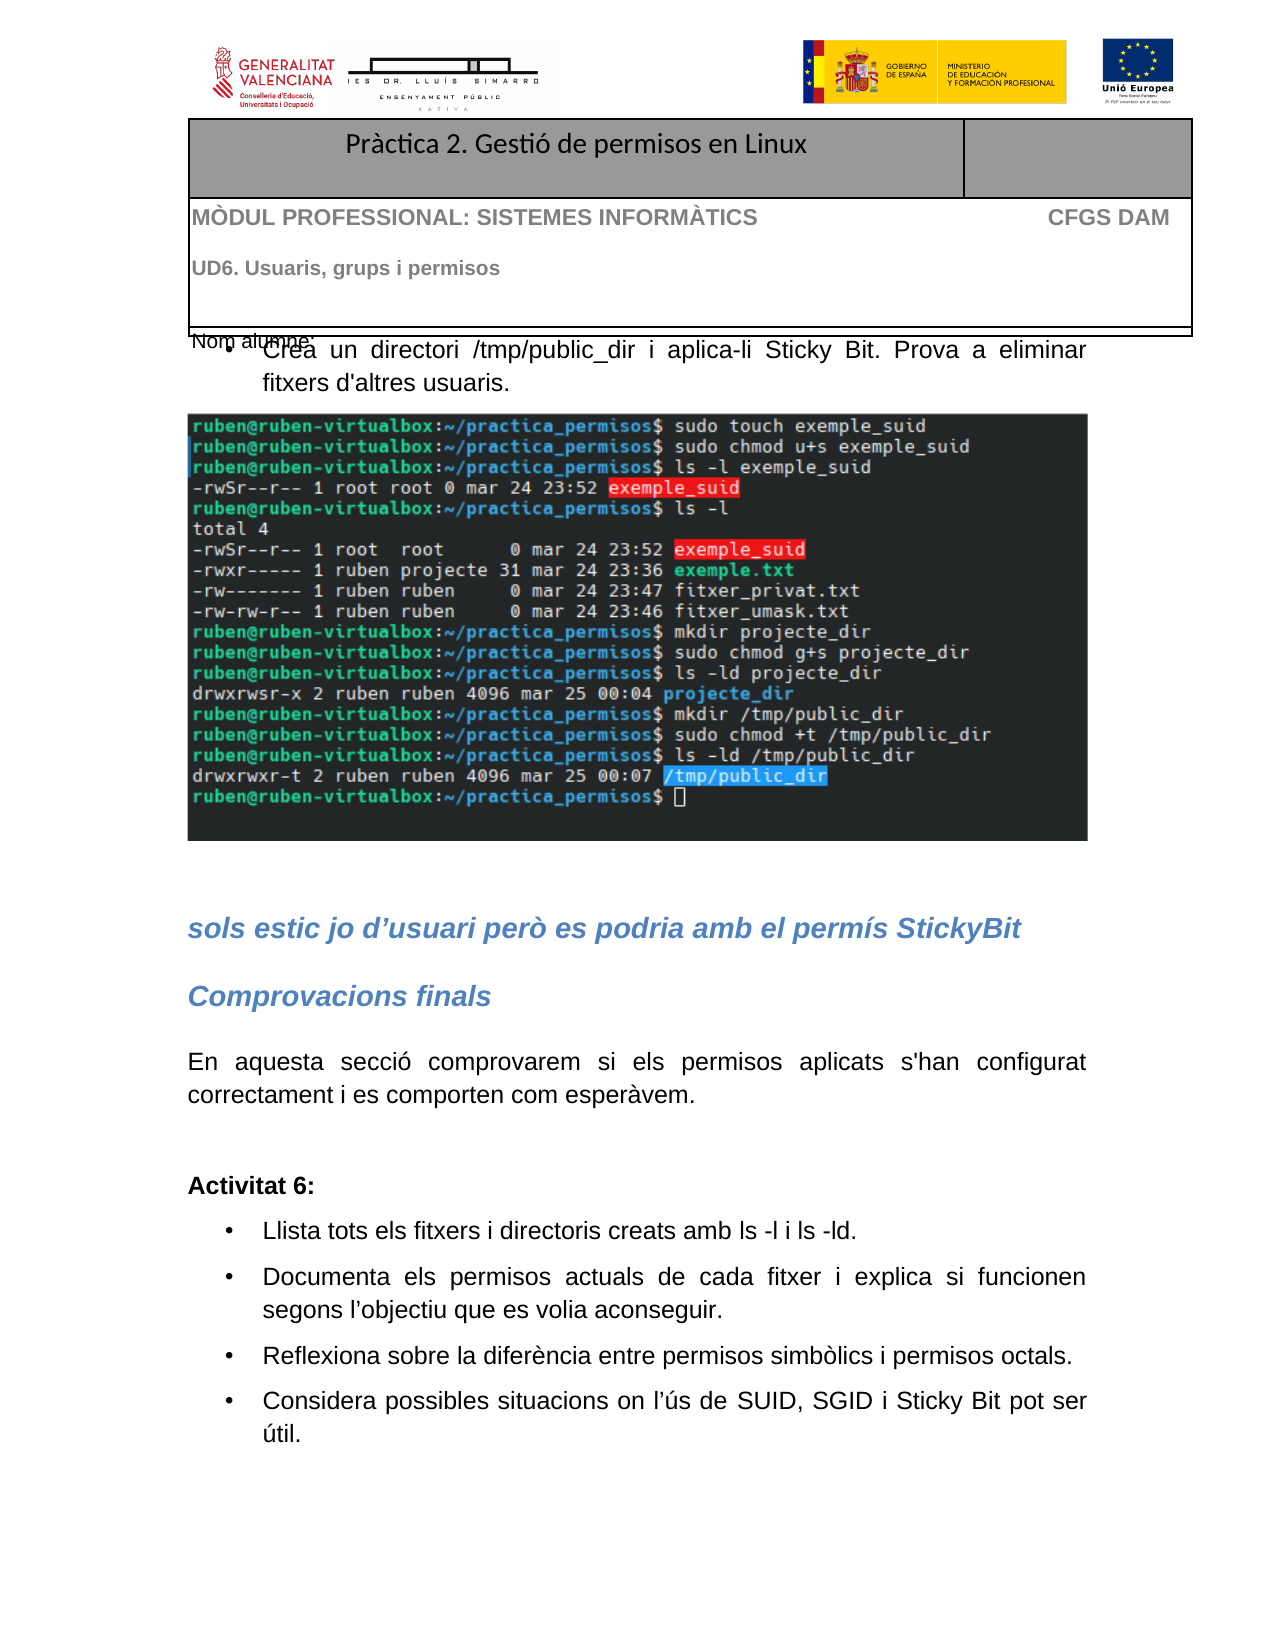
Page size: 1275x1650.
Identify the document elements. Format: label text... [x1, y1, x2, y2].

picture [211, 42, 559, 118]
list Llista tots els fitxers i directoris creats amb ls -l i ls -ld. [225, 1216, 1087, 1245]
picture [802, 38, 1068, 105]
list Crea un directori /tmp/public_dir i aplica-li Sticky Bit. Prova a eliminar fitxers d'altres usuaris. [225, 337, 1087, 397]
text En aquesta secció comprovarem si els permisos aplicats s'han configurat correctament i es comporten com esperàvem. [187, 1047, 1087, 1108]
subtitle Comprovacions finals [187, 979, 1087, 1012]
picture [1102, 38, 1174, 104]
list Reflexiona sobre la diferència entre permisos simbòlics i permisos octals. [225, 1341, 1087, 1369]
list Considera possibles situacions on l’ús de SUID, SGID i Sticky Bit pot ser útil. [225, 1386, 1087, 1448]
subtitle sols estic jo d’usuari però es podria amb el permís StickyBit [187, 911, 1087, 944]
text Activitat 6: [187, 1171, 1087, 1199]
list Documenta els permisos actuals de cada fitxer i explica si funcionen segons l’objectiu que es volia aconseguir. [225, 1262, 1087, 1324]
picture [187, 413, 1088, 841]
